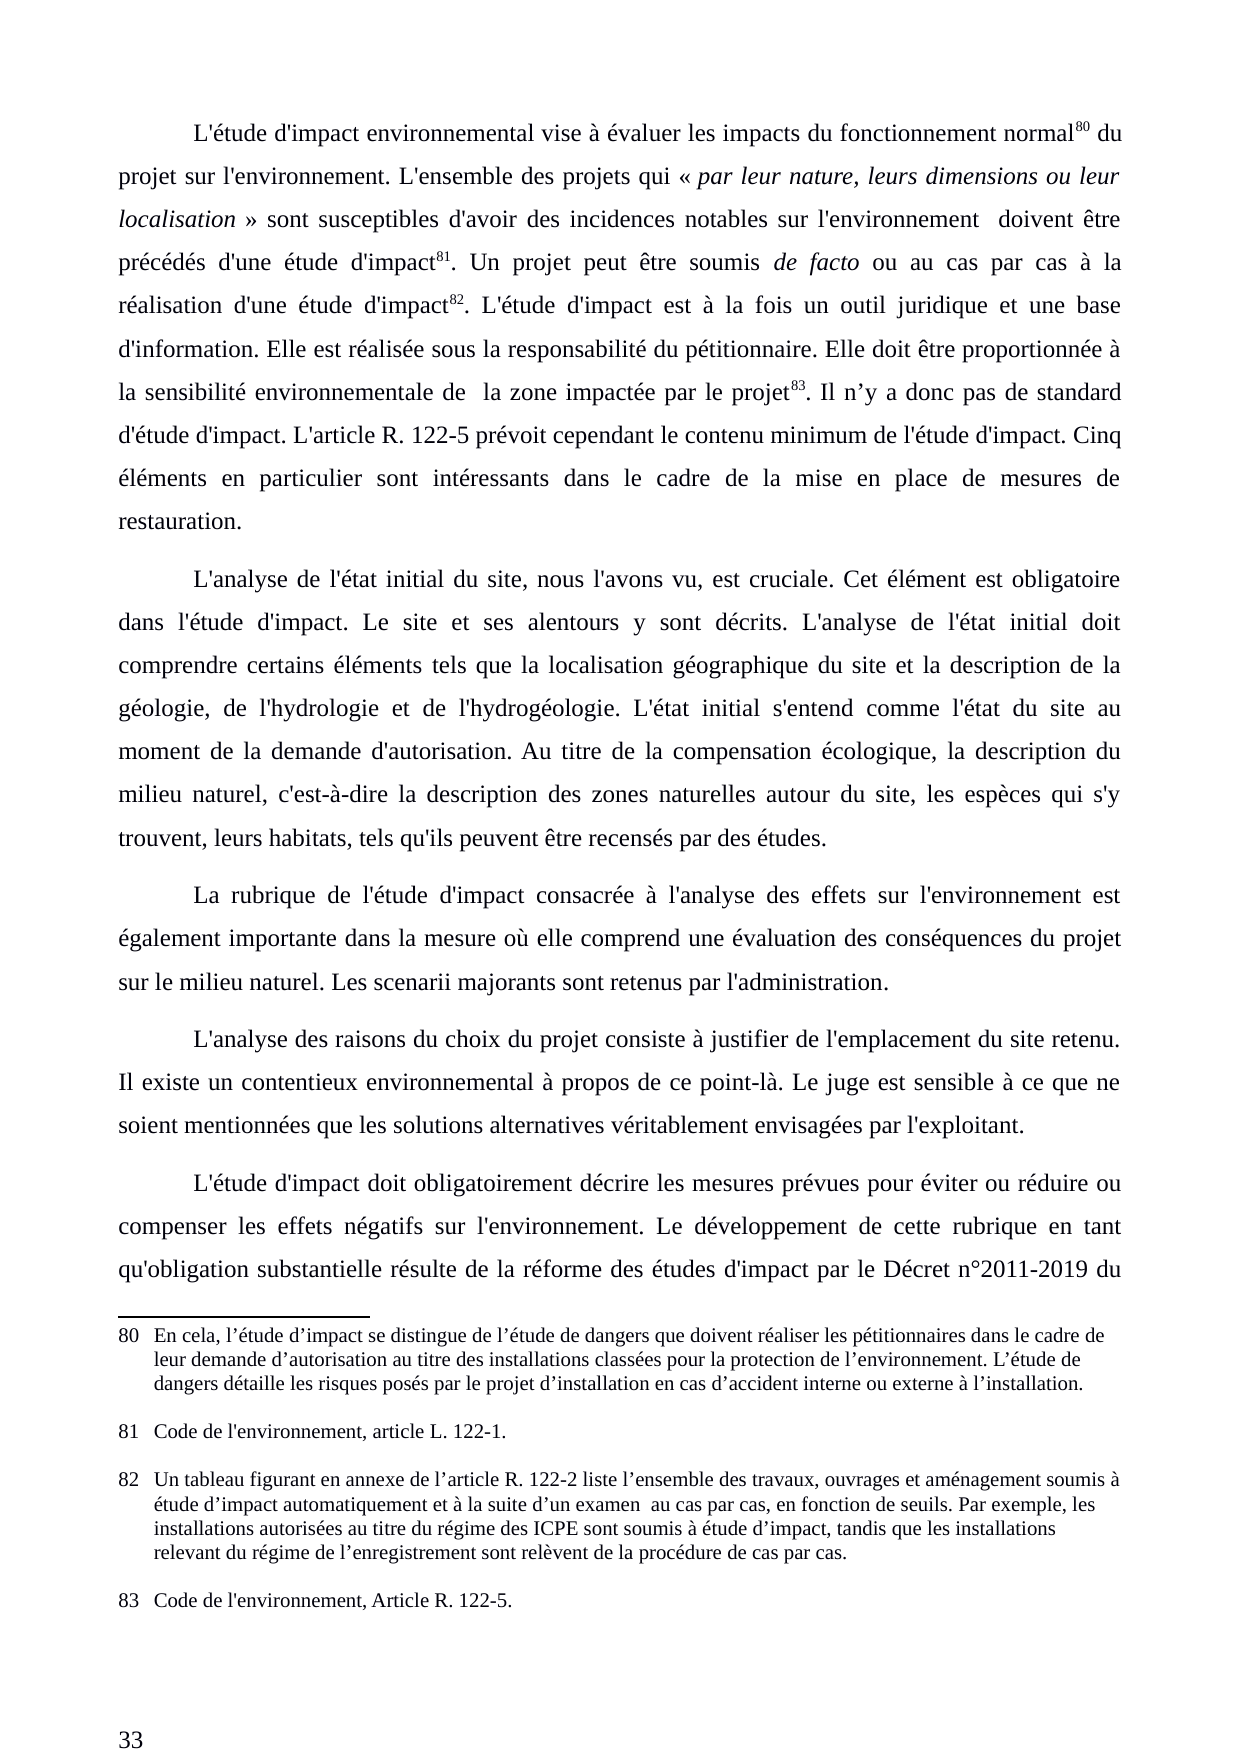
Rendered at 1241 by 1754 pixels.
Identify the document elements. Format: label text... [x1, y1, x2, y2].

text L'analyse de l'état initial du site, nous l'avons vu, est cruciale. Cet élément est obligatoire dans l'étude d'impact. Le site et ses alentours y sont décrits. L'analyse de l'état initial doit comprendre certains éléments tels que la localisation géographique du site et la description de la géologie, de l'hydrologie et de l'hydrogéologie. L'état initial s'entend comme l'état du site au moment de la demande d'autorisation. Au titre de la compensation écologique, la description du milieu naturel, c'est-à-dire la description des zones naturelles autour du site, les espèces qui s'y trouvent, leurs habitats, tels qu'ils peuvent être recensés par des études. [118, 564, 1122, 851]
text La rubrique de l'étude d'impact consacrée à l'analyse des effets sur l'environnement est également importante dans la mesure où elle comprend une évaluation des conséquences du projet sur le milieu naturel. Les scenarii majorants sont retenus par l'administration. [118, 880, 1122, 995]
text En cela, l’étude d’impact se distingue de l’étude de dangers que doivent réaliser les pétitionnaires dans le cadre de leur demande d’autorisation au titre des installations classées pour la protection de l’environnement. L’étude de dangers détaille les risques posés par le projet d’installation en cas d’accident interne ou externe à l’installation. [118, 1323, 1122, 1395]
text L'étude d'impact doit obligatoirement décrire les mesures prévues pour éviter ou réduire ou compenser les effets négatifs sur l'environnement. Le développement de cette rubrique en tant qu'obligation substantielle résulte de la réforme des études d'impact par le Décret n°2011-2019 du [118, 1168, 1122, 1283]
text Code de l'environnement, article L. 122-1. [118, 1419, 1122, 1443]
text L'analyse des raisons du choix du projet consiste à justifier de l'emplacement du site retenu. Il existe un contentieux environnemental à propos de ce point-là. Le juge est sensible à ce que ne soient mentionnées que les solutions alternatives véritablement envisagées par l'exploitant. [118, 1024, 1122, 1139]
text Un tableau figurant en annexe de l’article R. 122-2 liste l’ensemble des travaux, ouvrages et aménagement soumis à étude d’impact automatiquement et à la suite d’un examen au cas par cas, en fonction de seuils. Par exemple, les installations autorisées au titre du régime des ICPE sont soumis à étude d’impact, tandis que les installations relevant du régime de l’enregistrement sont relèvent de la procédure de cas par cas. [118, 1467, 1122, 1564]
text L'étude d'impact environnemental vise à évaluer les impacts du fonctionnement normal du projet sur l'environnement. L'ensemble des projets qui « par leur nature, leurs dimensions ou leur localisation » sont susceptibles d'avoir des incidences notables sur l'environnement doivent être précédés d'une étude d'impact. Un projet peut être soumis de facto ou au cas par cas à la réalisation d'une étude d'impact. L'étude d'impact est à la fois un outil juridique et une base d'information. Elle est réalisée sous la responsabilité du pétitionnaire. Elle doit être proportionnée à la sensibilité environnementale de la zone impactée par le projet. Il n’y a donc pas de standard d'étude d'impact. L'article R. 122-5 prévoit cependant le contenu minimum de l'étude d'impact. Cinq éléments en particulier sont intéressants dans le cadre de la mise en place de mesures de restauration. [118, 118, 1122, 535]
text Code de l'environnement, Article R. 122-5. [118, 1588, 1122, 1612]
